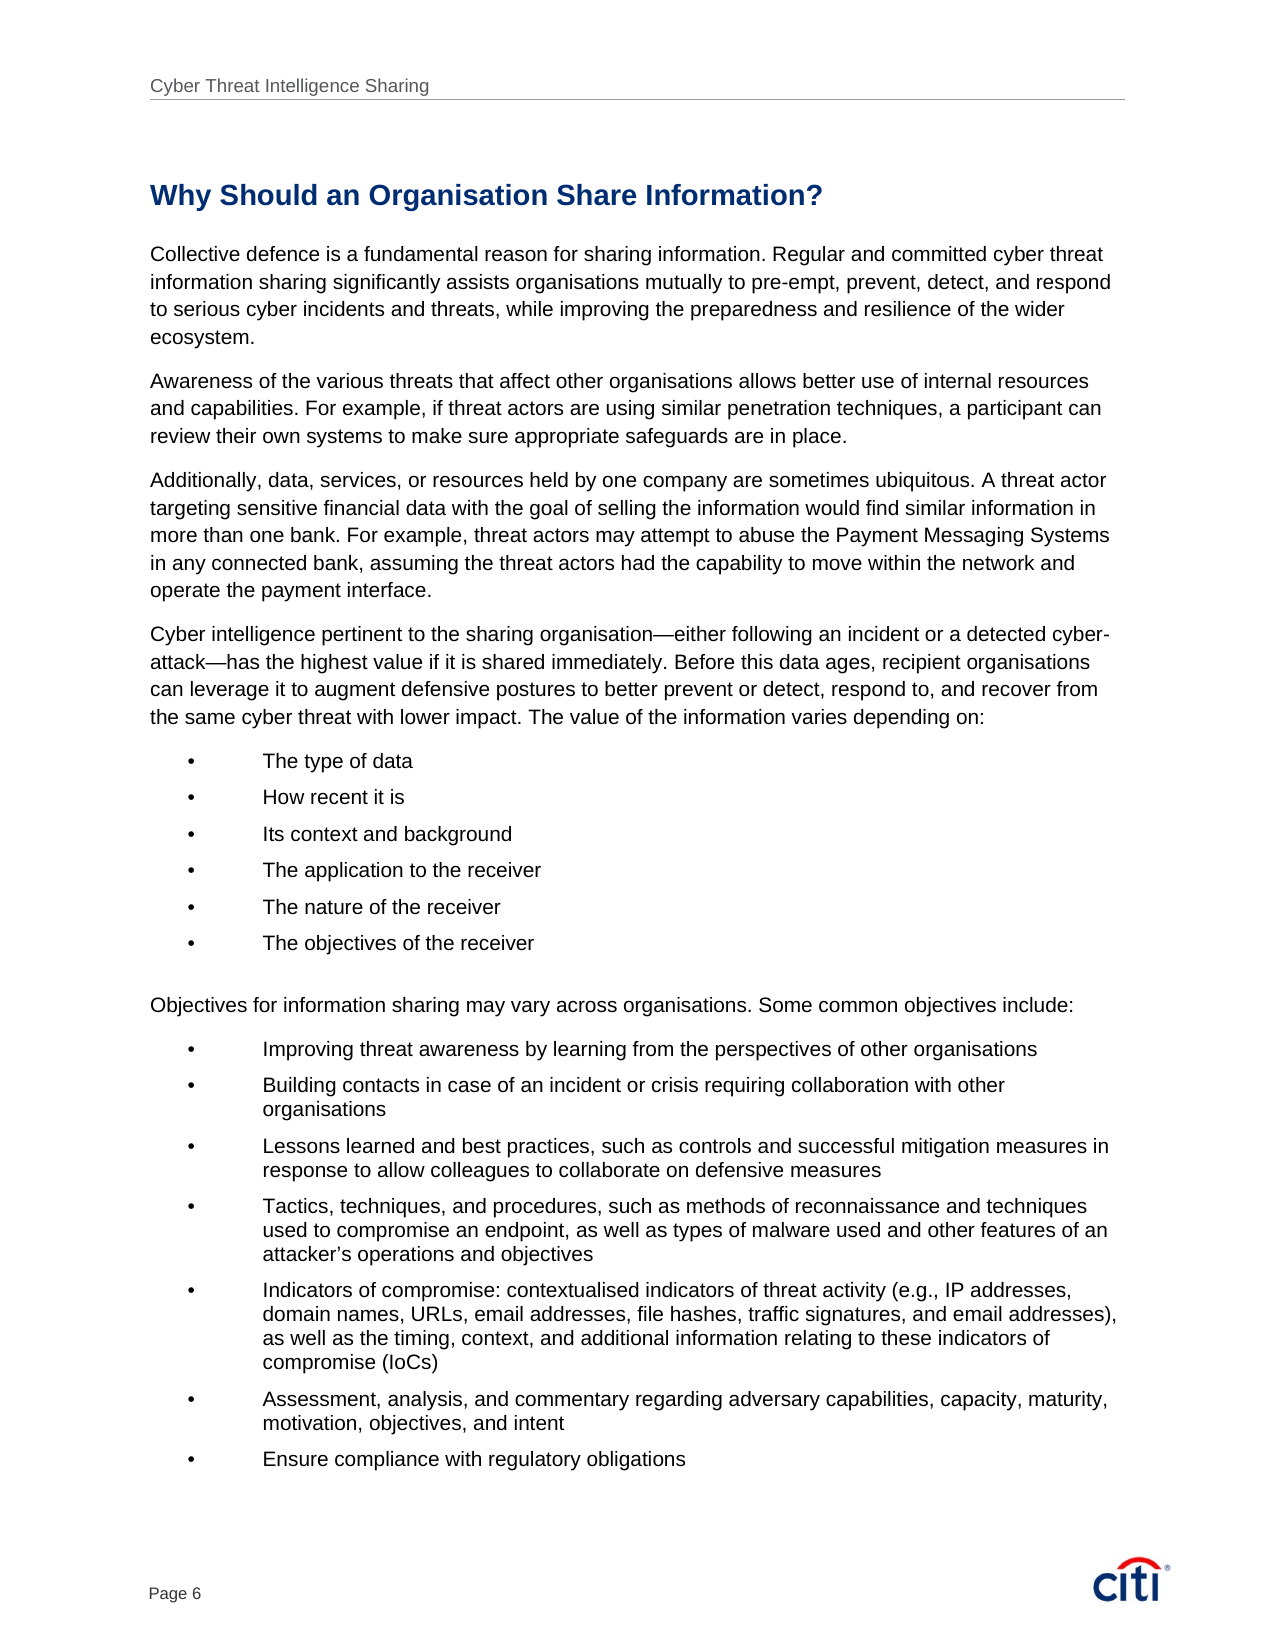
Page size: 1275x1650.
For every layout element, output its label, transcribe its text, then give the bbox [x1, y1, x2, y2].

list Tactics, techniques, and procedures, such as methods of reconnaissance and techniques used to compromise an endpoint, as well as types of malware used and other features of an attacker’s operations and objectives [187, 1194, 1125, 1266]
subtitle Why Should an Organisation Share Information? [150, 178, 1125, 212]
list Lessons learned and best practices, such as controls and successful mitigation measures in response to allow colleagues to collaborate on defensive measures [187, 1133, 1125, 1181]
list The objectives of the receiver [187, 931, 1125, 955]
list How recent it is [187, 785, 1125, 809]
list The application to the receiver [187, 858, 1125, 882]
list The nature of the receiver [187, 894, 1125, 918]
list Improving threat awareness by learning from the perspectives of other organisations [187, 1037, 1125, 1061]
list Ensure compliance with regulatory obligations [187, 1447, 1125, 1471]
list Its context and background [187, 822, 1125, 846]
text Cyber intelligence pertinent to the sharing organisation—either following an incident or a detected cyber-attack—has the highest value if it is shared immediately. Before this data ages, recipient organisations can leverage it to augment defensive postures to better prevent or detect, respond to, and recover from the same cyber threat with lower impact. The value of the information varies depending on: [150, 622, 1125, 728]
text Collective defence is a fundamental reason for sharing information. Regular and committed cyber threat information sharing significantly assists organisations mutually to pre-empt, prevent, detect, and respond to serious cyber incidents and threats, while improving the preparedness and resilience of the wider ecosystem. [150, 242, 1125, 348]
text Objectives for information sharing may vary across organisations. Some common objectives include: [150, 992, 1125, 1016]
list The type of data [187, 749, 1125, 773]
list Indicators of compromise: contextualised indicators of threat activity (e.g., IP addresses, domain names, URLs, email addresses, file hashes, traffic signatures, and email addresses), as well as the timing, context, and additional information relating to these indicators of compromise (IoCs) [187, 1278, 1125, 1374]
list Assessment, analysis, and commentary regarding adversary capabilities, capacity, maturity, motivation, objectives, and intent [187, 1387, 1125, 1434]
text Awareness of the various threats that affect other organisations allows better use of internal resources and capabilities. For example, if threat actors are using similar penetration techniques, a participant can review their own systems to make sure appropriate safeguards are in place. [150, 369, 1125, 448]
text Additionally, data, services, or resources held by one company are sometimes ubiquitous. A threat actor targeting sensitive financial data with the goal of selling the information would find similar information in more than one bank. For example, threat actors may attempt to abuse the Payment Messaging Systems in any connected bank, assuming the threat actors had the capability to move within the network and operate the payment interface. [150, 468, 1125, 602]
list Building contacts in case of an incident or crisis requiring collaboration with other organisations [187, 1073, 1125, 1121]
